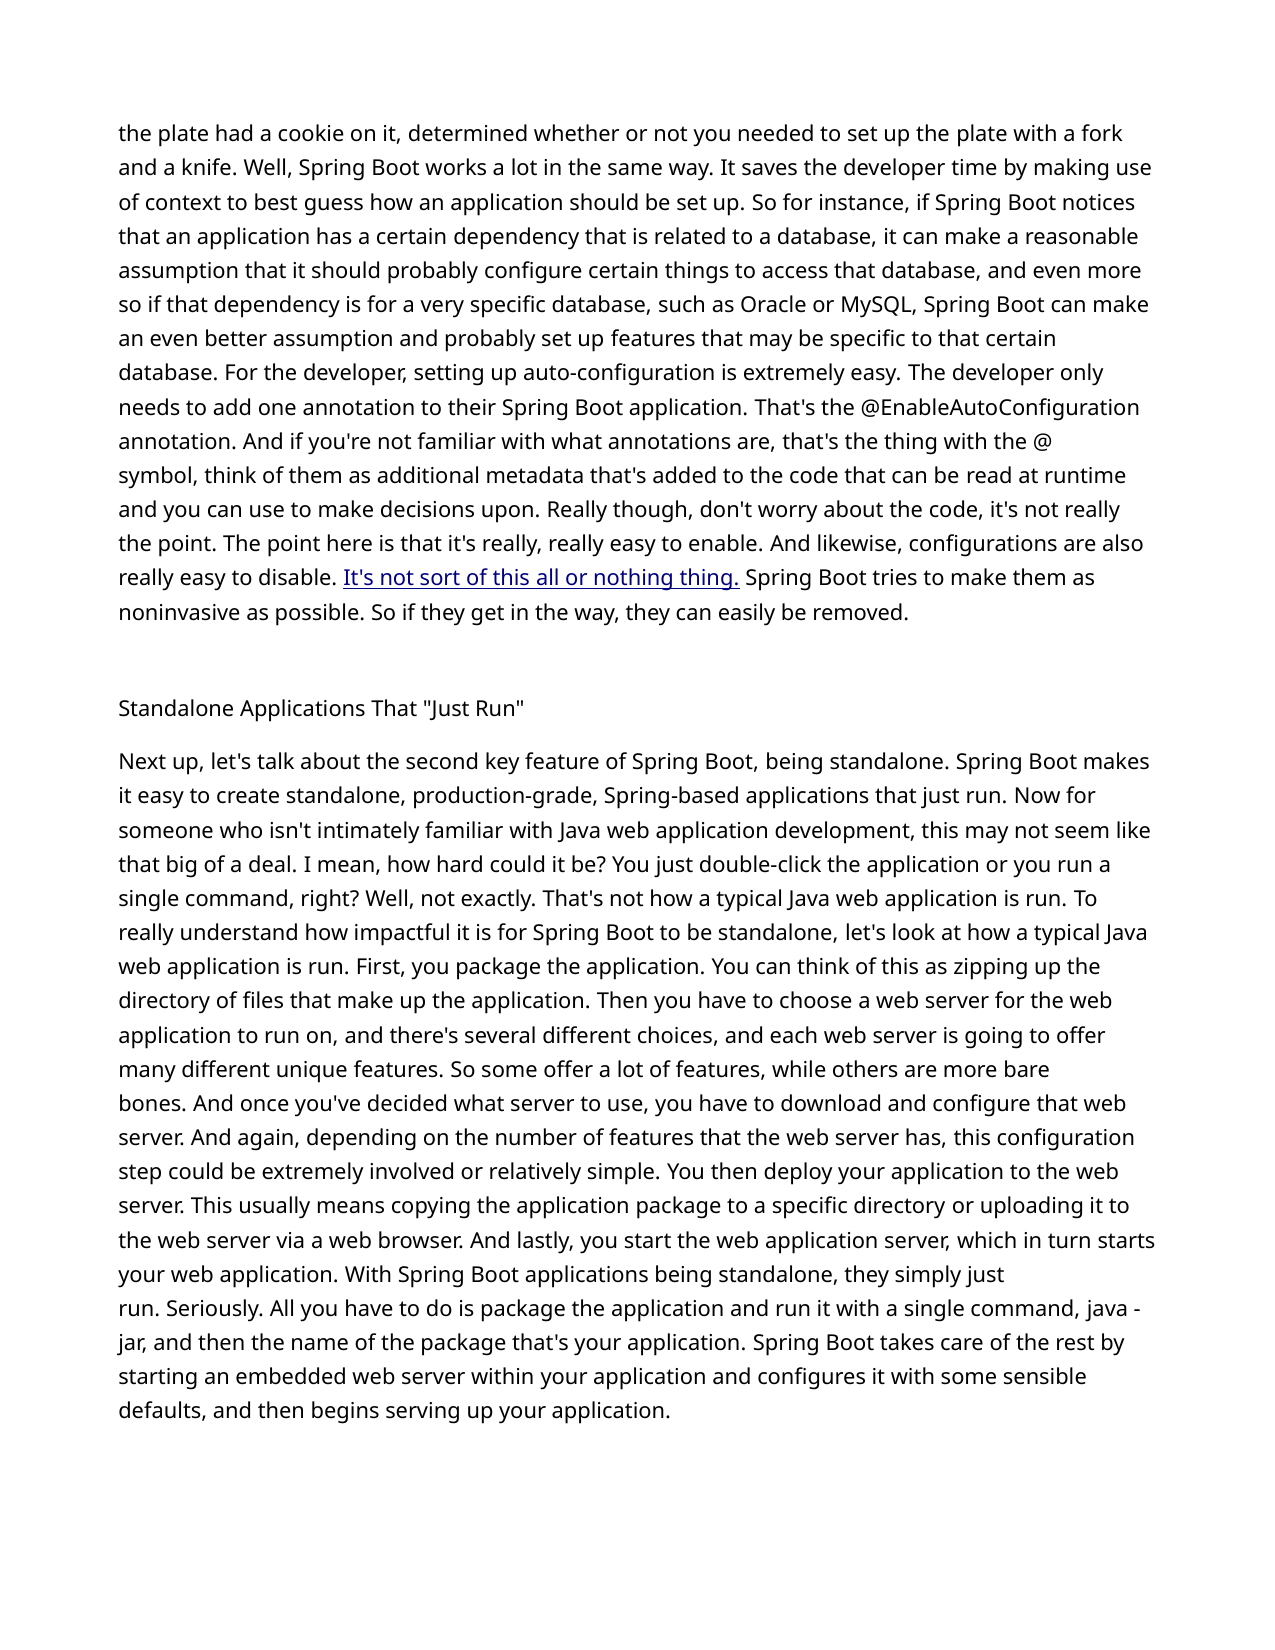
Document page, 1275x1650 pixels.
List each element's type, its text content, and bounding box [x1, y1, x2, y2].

text the plate had a cookie on it, determined whether or not you needed to set up the plate with a fork and a knife. Well, Spring Boot works a lot in the same way. It saves the developer time by making use of context to best guess how an application should be set up. So for instance, if Spring Boot notices that an application has a certain dependency that is related to a database, it can make a reasonable assumption that it should probably configure certain things to access that database, and even more so if that dependency is for a very specific database, such as Oracle or MySQL, Spring Boot can make an even better assumption and probably set up features that may be specific to that certain database. For the developer, setting up auto-configuration is extremely easy. The developer only needs to add one annotation to their Spring Boot application. That's the @EnableAutoConfiguration annotation. And if you're not familiar with what annotations are, that's the thing with the @ symbol, think of them as additional metadata that's added to the code that can be read at runtime and you can use to make decisions upon. Really though, don't worry about the code, it's not really the point. The point here is that it's really, really easy to enable. And likewise, configurations are also really easy to disable. It's not sort of this all or nothing thing. Spring Boot tries to make them as noninvasive as possible. So if they get in the way, they can easily be removed. [118, 118, 1157, 626]
text Next up, let's talk about the second key feature of Spring Boot, being standalone. Spring Boot makes it easy to create standalone, production-grade, Spring-based applications that just run. Now for someone who isn't intimately familiar with Java web application development, this may not seem like that big of a deal. I mean, how hard could it be? You just double-click the application or you run a single command, right? Well, not exactly. That's not how a typical Java web application is run. To really understand how impactful it is for Spring Boot to be standalone, let's look at how a typical Java web application is run. First, you package the application. You can think of this as zipping up the directory of files that make up the application. Then you have to choose a web server for the web application to run on, and there's several different choices, and each web server is going to offer many different unique features. So some offer a lot of features, while others are more bare bones. And once you've decided what server to use, you have to download and configure that web server. And again, depending on the number of features that the web server has, this configuration step could be extremely involved or relatively simple. You then deploy your application to the web server. This usually means copying the application package to a specific directory or uploading it to the web server via a web browser. And lastly, you start the web application server, which in turn starts your web application. With Spring Boot applications being standalone, they simply just run. Seriously. All you have to do is package the application and run it with a single command, java -jar, and then the name of the package that's your application. Spring Boot takes care of the rest by starting an embedded web server within your application and configures it with some sensible defaults, and then begins serving up your application. [118, 746, 1157, 1425]
subtitle Standalone Applications That "Just Run" [118, 693, 1157, 723]
